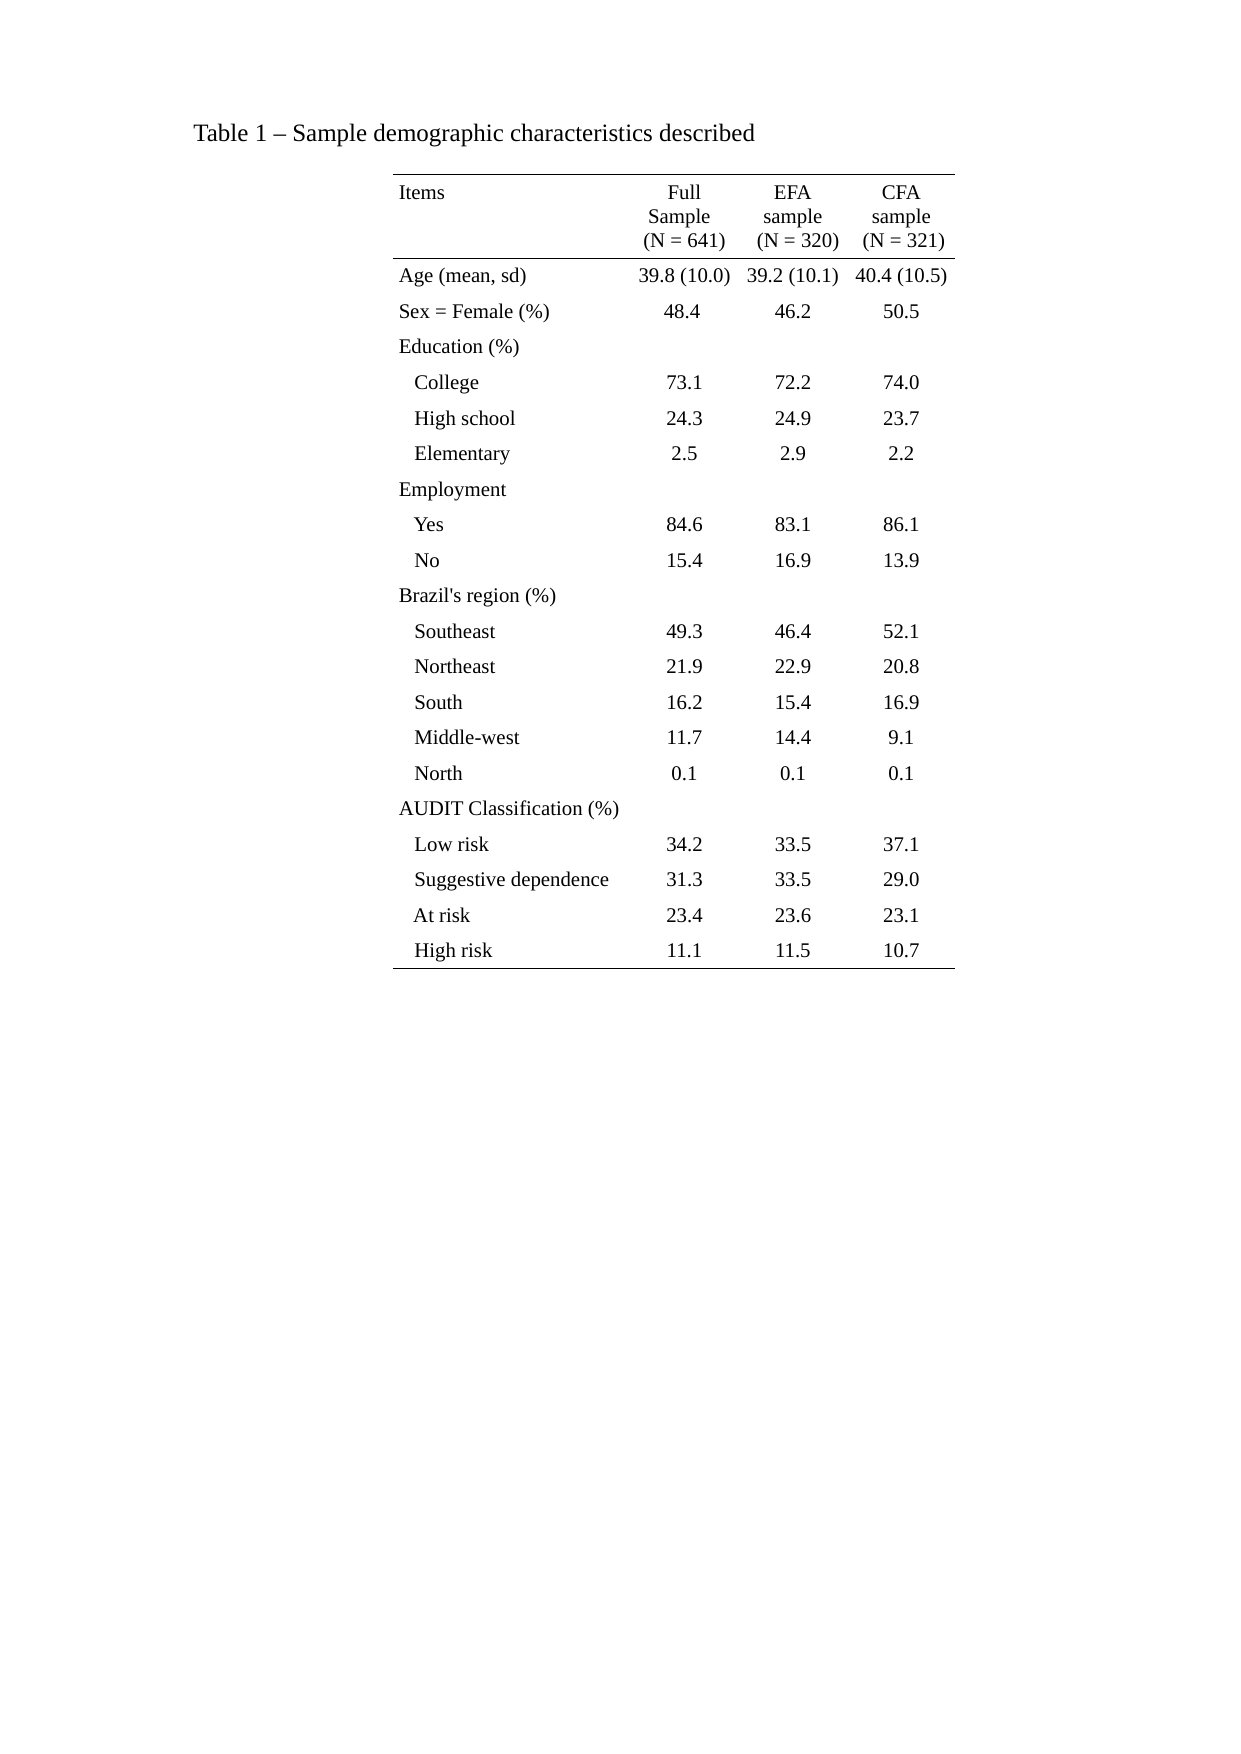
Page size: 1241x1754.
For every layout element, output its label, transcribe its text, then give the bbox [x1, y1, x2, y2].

table_cell 11.7 [630, 719, 738, 755]
table_cell High school [393, 400, 630, 435]
table_cell 22.9 [739, 648, 847, 684]
table_cell [739, 790, 847, 826]
table_cell 39.8 (10.0) [630, 259, 738, 293]
table_cell 0.1 [739, 755, 847, 790]
table_cell 74.0 [847, 364, 955, 400]
table_cell 72.2 [739, 364, 847, 400]
table_header Full Sample (N = 641) [630, 175, 738, 257]
table_cell Brazil's region (%) [393, 577, 630, 613]
table_cell Southeast [393, 613, 630, 648]
table_cell 2.9 [739, 435, 847, 471]
table_cell South [393, 684, 630, 719]
table_cell North [393, 755, 630, 790]
table_cell 37.1 [847, 826, 955, 861]
table_cell 10.7 [847, 933, 955, 968]
table_cell [847, 471, 955, 506]
table_cell 50.5 [847, 293, 955, 329]
table_cell [630, 790, 738, 826]
table_cell 73.1 [630, 364, 738, 400]
table_cell 39.2 (10.1) [739, 259, 847, 293]
table_cell 16.9 [847, 684, 955, 719]
table_cell Elementary [393, 435, 630, 471]
table_cell [847, 577, 955, 613]
table_cell 33.5 [739, 861, 847, 897]
table_cell [630, 329, 738, 364]
table_cell Yes [393, 506, 630, 542]
table_cell 21.9 [630, 648, 738, 684]
table_cell At risk [393, 897, 630, 932]
table_cell Low risk [393, 826, 630, 861]
table_cell Suggestive dependence [393, 861, 630, 897]
table_cell [847, 790, 955, 826]
table_cell [630, 471, 738, 506]
table_cell Northeast [393, 648, 630, 684]
table_cell [739, 329, 847, 364]
table_cell 13.9 [847, 542, 955, 577]
table_cell 84.6 [630, 506, 738, 542]
table_cell 24.3 [630, 400, 738, 435]
table_cell 20.8 [847, 648, 955, 684]
table_cell 11.5 [739, 933, 847, 968]
table_cell 48.4 [630, 293, 738, 329]
table_cell 15.4 [739, 684, 847, 719]
table_cell 9.1 [847, 719, 955, 755]
table_cell Education (%) [393, 329, 630, 364]
table_cell [739, 471, 847, 506]
text Table 1 – Sample demographic characteristics described [118, 118, 1122, 147]
table_cell 40.4 (10.5) [847, 259, 955, 293]
table_header CFA sample (N = 321) [847, 175, 955, 257]
table_cell [630, 577, 738, 613]
table_cell 23.6 [739, 897, 847, 932]
table_cell 24.9 [739, 400, 847, 435]
table_cell [847, 329, 955, 364]
table_cell Employment [393, 471, 630, 506]
table_cell 11.1 [630, 933, 738, 968]
table_cell AUDIT Classification (%) [393, 790, 630, 826]
table_cell 52.1 [847, 613, 955, 648]
table_cell 49.3 [630, 613, 738, 648]
table_cell 2.5 [630, 435, 738, 471]
table_cell 83.1 [739, 506, 847, 542]
table_cell Age (mean, sd) [393, 259, 630, 293]
table_cell 46.4 [739, 613, 847, 648]
table_cell 15.4 [630, 542, 738, 577]
table_cell [739, 577, 847, 613]
table_cell College [393, 364, 630, 400]
table_cell 16.2 [630, 684, 738, 719]
table_cell 23.1 [847, 897, 955, 932]
table_cell Sex = Female (%) [393, 293, 630, 329]
table_cell 31.3 [630, 861, 738, 897]
table_cell High risk [393, 933, 630, 968]
table_cell 86.1 [847, 506, 955, 542]
table_cell No [393, 542, 630, 577]
table_header Items [393, 175, 630, 257]
table_cell 34.2 [630, 826, 738, 861]
table_cell 29.0 [847, 861, 955, 897]
table_cell 23.7 [847, 400, 955, 435]
table_cell 14.4 [739, 719, 847, 755]
table_header EFA sample (N = 320) [739, 175, 847, 257]
table_cell 0.1 [630, 755, 738, 790]
table_cell 46.2 [739, 293, 847, 329]
table_cell 23.4 [630, 897, 738, 932]
table_cell 0.1 [847, 755, 955, 790]
table_cell 2.2 [847, 435, 955, 471]
table_cell Middle-west [393, 719, 630, 755]
table_cell 16.9 [739, 542, 847, 577]
table_cell 33.5 [739, 826, 847, 861]
